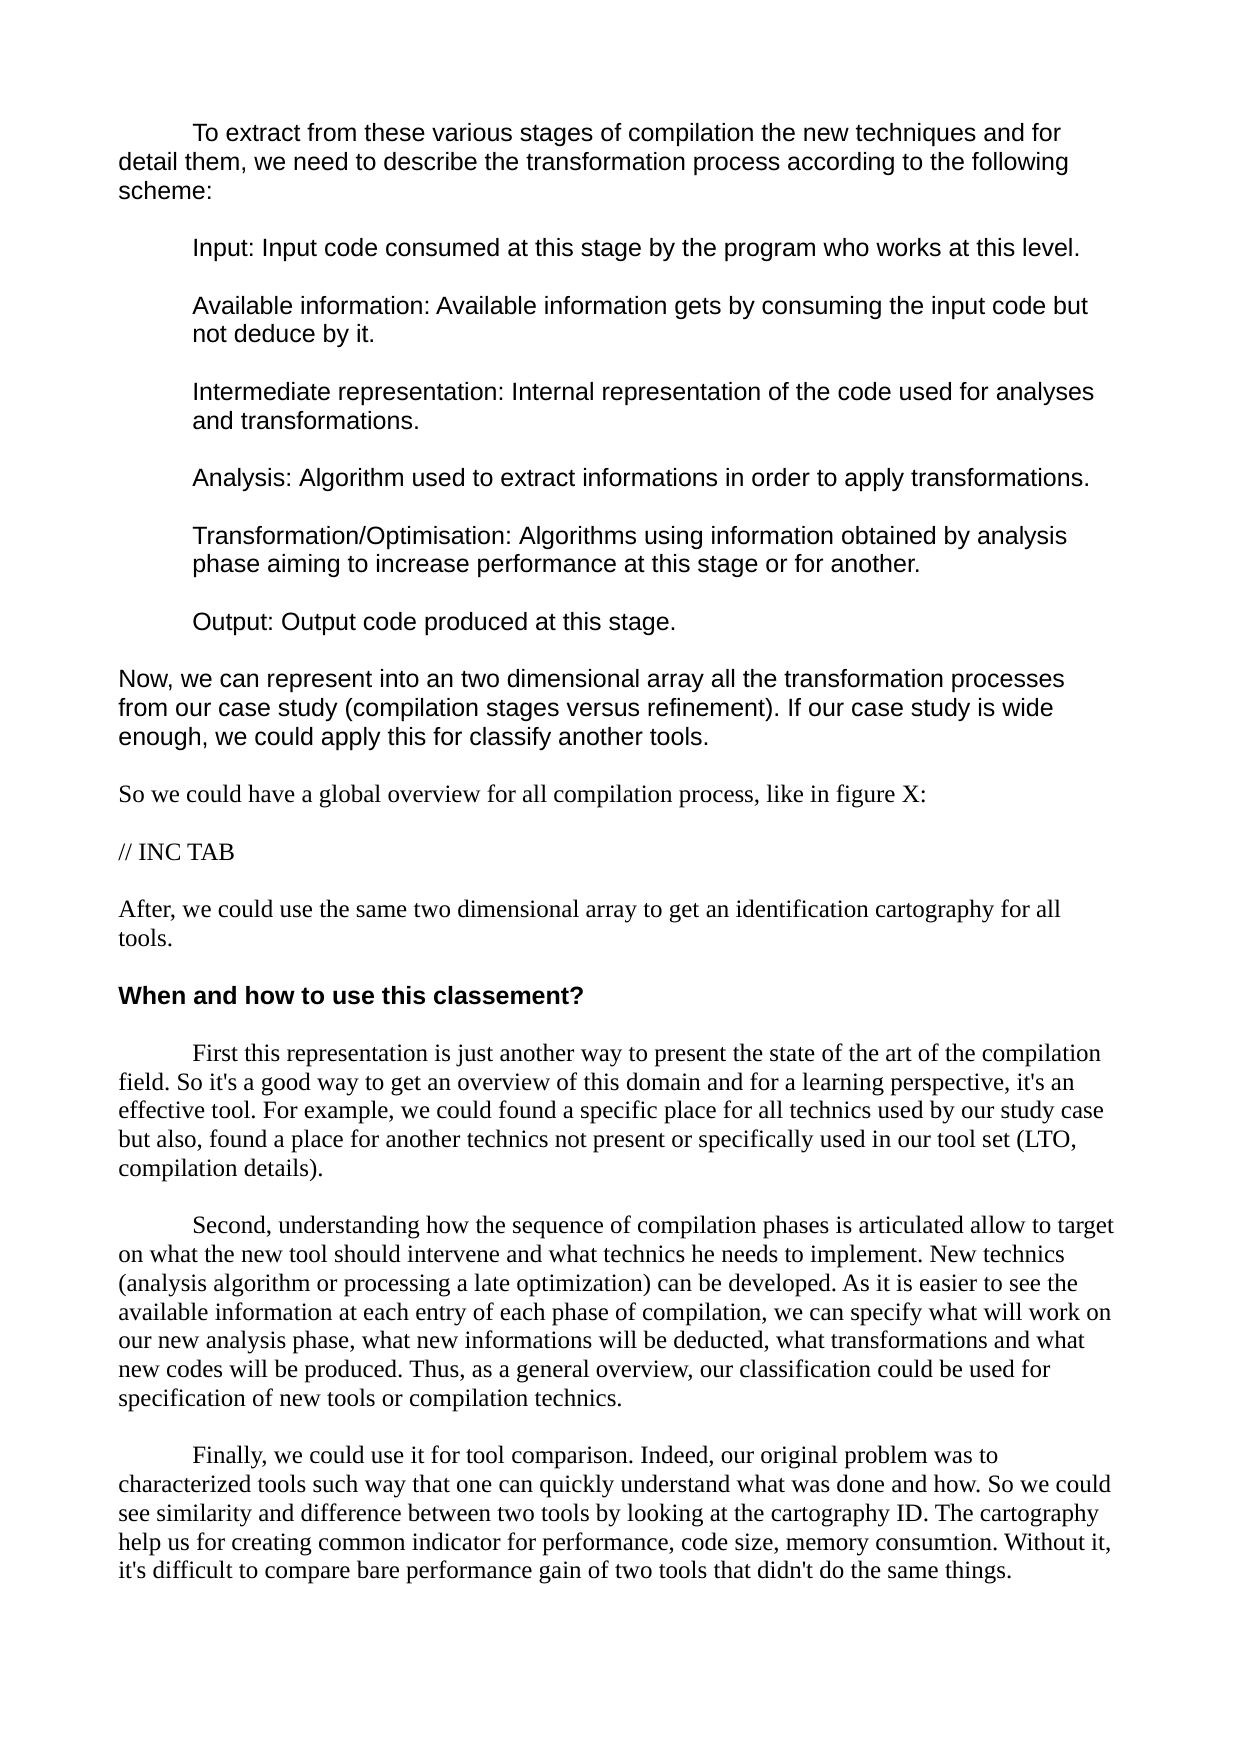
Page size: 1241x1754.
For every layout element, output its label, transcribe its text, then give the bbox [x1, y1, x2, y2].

text Second, understanding how the sequence of compilation phases is articulated allow to target on what the new tool should intervene and what technics he needs to implement. New technics (analysis algorithm or processing a late optimization) can be developed. As it is easier to see the available information at each entry of each phase of compilation, we can specify what will work on our new analysis phase, what new informations will be deducted, what transformations and what new codes will be produced. Thus, as a general overview, our classification could be used for specification of new tools or compilation technics. [118, 1211, 1122, 1412]
text Analysis: Algorithm used to extract informations in order to apply transformations. [118, 463, 1122, 492]
text First this representation is just another way to present the state of the art of the compilation field. So it's a good way to get an overview of this domain and for a learning perspective, it's an effective tool. For example, we could found a specific place for all technics used by our study case but also, found a place for another technics not present or specifically used in our tool set (LTO, compilation details). [118, 1038, 1122, 1182]
text Available information: Available information gets by consuming the input code but not deduce by it. [118, 291, 1122, 348]
text Transformation/Optimisation: Algorithms using information obtained by analysis phase aiming to increase performance at this stage or for another. [118, 521, 1122, 578]
text Now, we can represent into an two dimensional array all the transformation processes from our case study (compilation stages versus refinement). If our case study is wide enough, we could apply this for classify another tools. [118, 664, 1122, 751]
text Input: Input code consumed at this stage by the program who works at this level. [118, 233, 1122, 262]
text To extract from these various stages of compilation the new techniques and for detail them, we need to describe the transformation process according to the following scheme: [118, 118, 1122, 204]
text Intermediate representation: Internal representation of the code used for analyses and transformations. [118, 377, 1122, 434]
text When and how to use this classement? [118, 981, 1122, 1009]
text Finally, we could use it for tool comparison. Indeed, our original problem was to characterized tools such way that one can quickly understand what was done and how. So we could see similarity and difference between two tools by looking at the cartography ID. The cartography help us for creating common indicator for performance, code size, memory consumtion. Without it, it's difficult to compare bare performance gain of two tools that didn't do the same things. [118, 1441, 1122, 1584]
text // INC TAB [118, 837, 1122, 866]
text So we could have a global overview for all compilation process, like in figure X: [118, 779, 1122, 808]
text Output: Output code produced at this stage. [118, 607, 1122, 636]
text After, we could use the same two dimensional array to get an identification cartography for all tools. [118, 894, 1122, 952]
